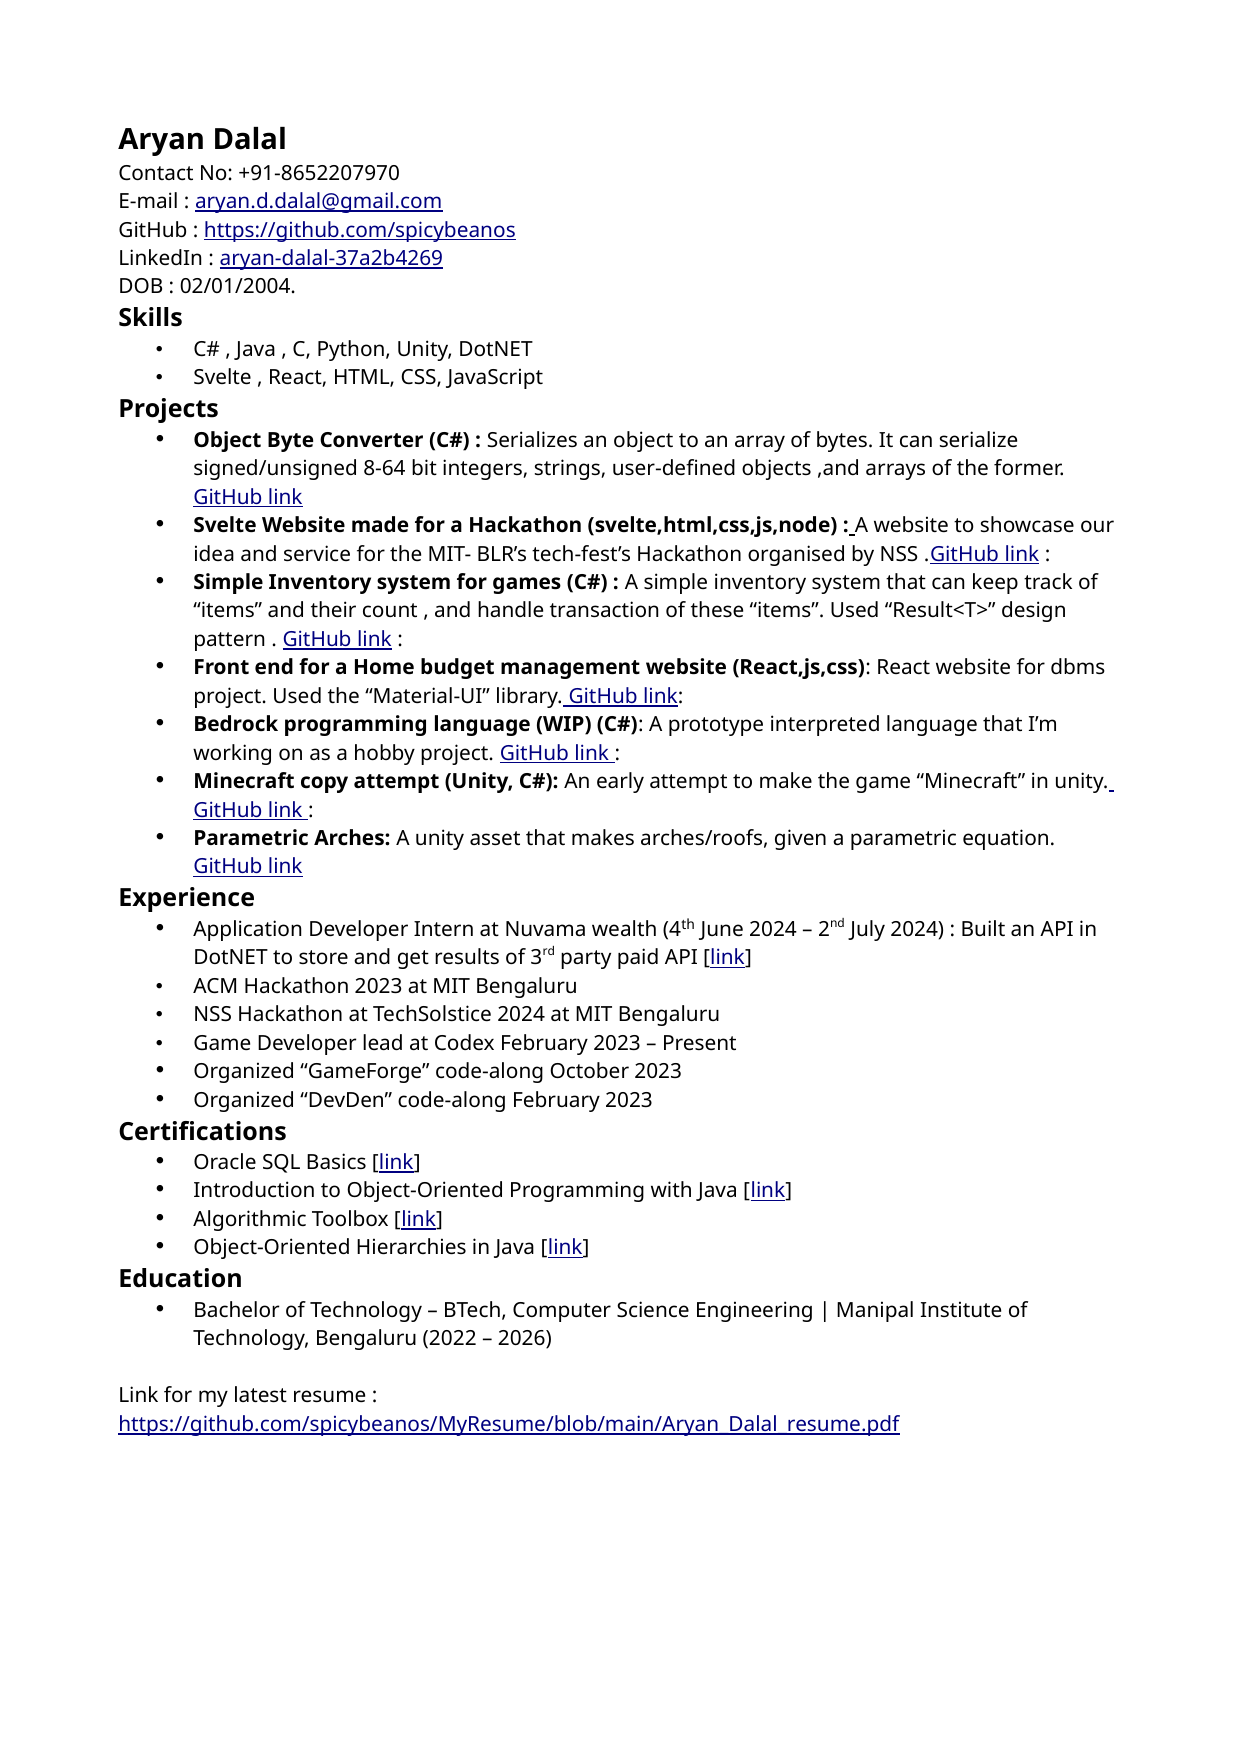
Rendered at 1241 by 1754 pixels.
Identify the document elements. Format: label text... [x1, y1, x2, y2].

text Link for my latest resume : https://github.com/spicybeanos/MyResume/blob/main/Aryan_Dalal_resume.pdf [118, 1381, 1122, 1437]
text Skills [118, 300, 1122, 334]
list Oracle SQL Basics [link] [156, 1147, 1122, 1176]
list Game Developer lead at Codex February 2023 – Present [156, 1028, 1122, 1056]
list ACM Hackathon 2023 at MIT Bengaluru [156, 971, 1122, 999]
list Svelte Website made for a Hackathon (svelte,html,css,js,node) : A website to showcase our idea and service for the MIT- BLR’s tech-fest’s Hackathon organised by NSS .GitHub link : [156, 510, 1122, 567]
text LinkedIn : aryan-dalal-37a2b4269 [118, 243, 1122, 272]
list Object Byte Converter (C#) : Serializes an object to an array of bytes. It can serialize signed/unsigned 8-64 bit integers, strings, user-defined objects ,and arrays of the former. GitHub link [156, 425, 1122, 510]
list Simple Inventory system for games (C#) : A simple inventory system that can keep track of “items” and their count , and handle transaction of these “items”. Used “Result<T>” design pattern . GitHub link : [156, 567, 1122, 652]
text Aryan Dalal [118, 118, 1122, 158]
list Introduction to Object-Oriented Programming with Java [link] [156, 1176, 1122, 1204]
text E-mail : aryan.d.dalal@gmail.com [118, 186, 1122, 215]
list Front end for a Home budget management website (React,js,css): React website for dbms project. Used the “Material-UI” library. GitHub link: [156, 652, 1122, 709]
list Organized “DevDen” code-along February 2023 [156, 1085, 1122, 1113]
list C# , Java , C, Python, Unity, DotNET [156, 334, 1122, 362]
list Organized “GameForge” code-along October 2023 [156, 1056, 1122, 1085]
list Algorithmic Toolbox [link] [156, 1204, 1122, 1232]
text Education [118, 1261, 1122, 1295]
list Object-Oriented Hierarchies in Java [link] [156, 1232, 1122, 1261]
text Certifications [118, 1113, 1122, 1147]
list Parametric Arches: A unity asset that makes arches/roofs, given a parametric equation. GitHub link [156, 823, 1122, 880]
text Projects [118, 391, 1122, 425]
list Bachelor of Technology – BTech, Computer Science Engineering | Manipal Institute of Technology, Bengaluru (2022 – 2026) [156, 1295, 1122, 1352]
text GitHub : https://github.com/spicybeanos [118, 215, 1122, 243]
text Experience [118, 880, 1122, 914]
list NSS Hackathon at TechSolstice 2024 at MIT Bengaluru [156, 999, 1122, 1028]
list Bedrock programming language (WIP) (C#): A prototype interpreted language that I’m working on as a hobby project. GitHub link : [156, 709, 1122, 766]
text DOB : 02/01/2004. [118, 272, 1122, 300]
list Application Developer Intern at Nuvama wealth (4th June 2024 – 2nd July 2024) : Built an API in DotNET to store and get results of 3rd party paid API [link] [156, 914, 1122, 971]
list Minecraft copy attempt (Unity, C#): An early attempt to make the game “Minecraft” in unity. GitHub link : [156, 766, 1122, 823]
list Svelte , React, HTML, CSS, JavaScript [156, 362, 1122, 391]
text Contact No: +91-8652207970 [118, 158, 1122, 186]
